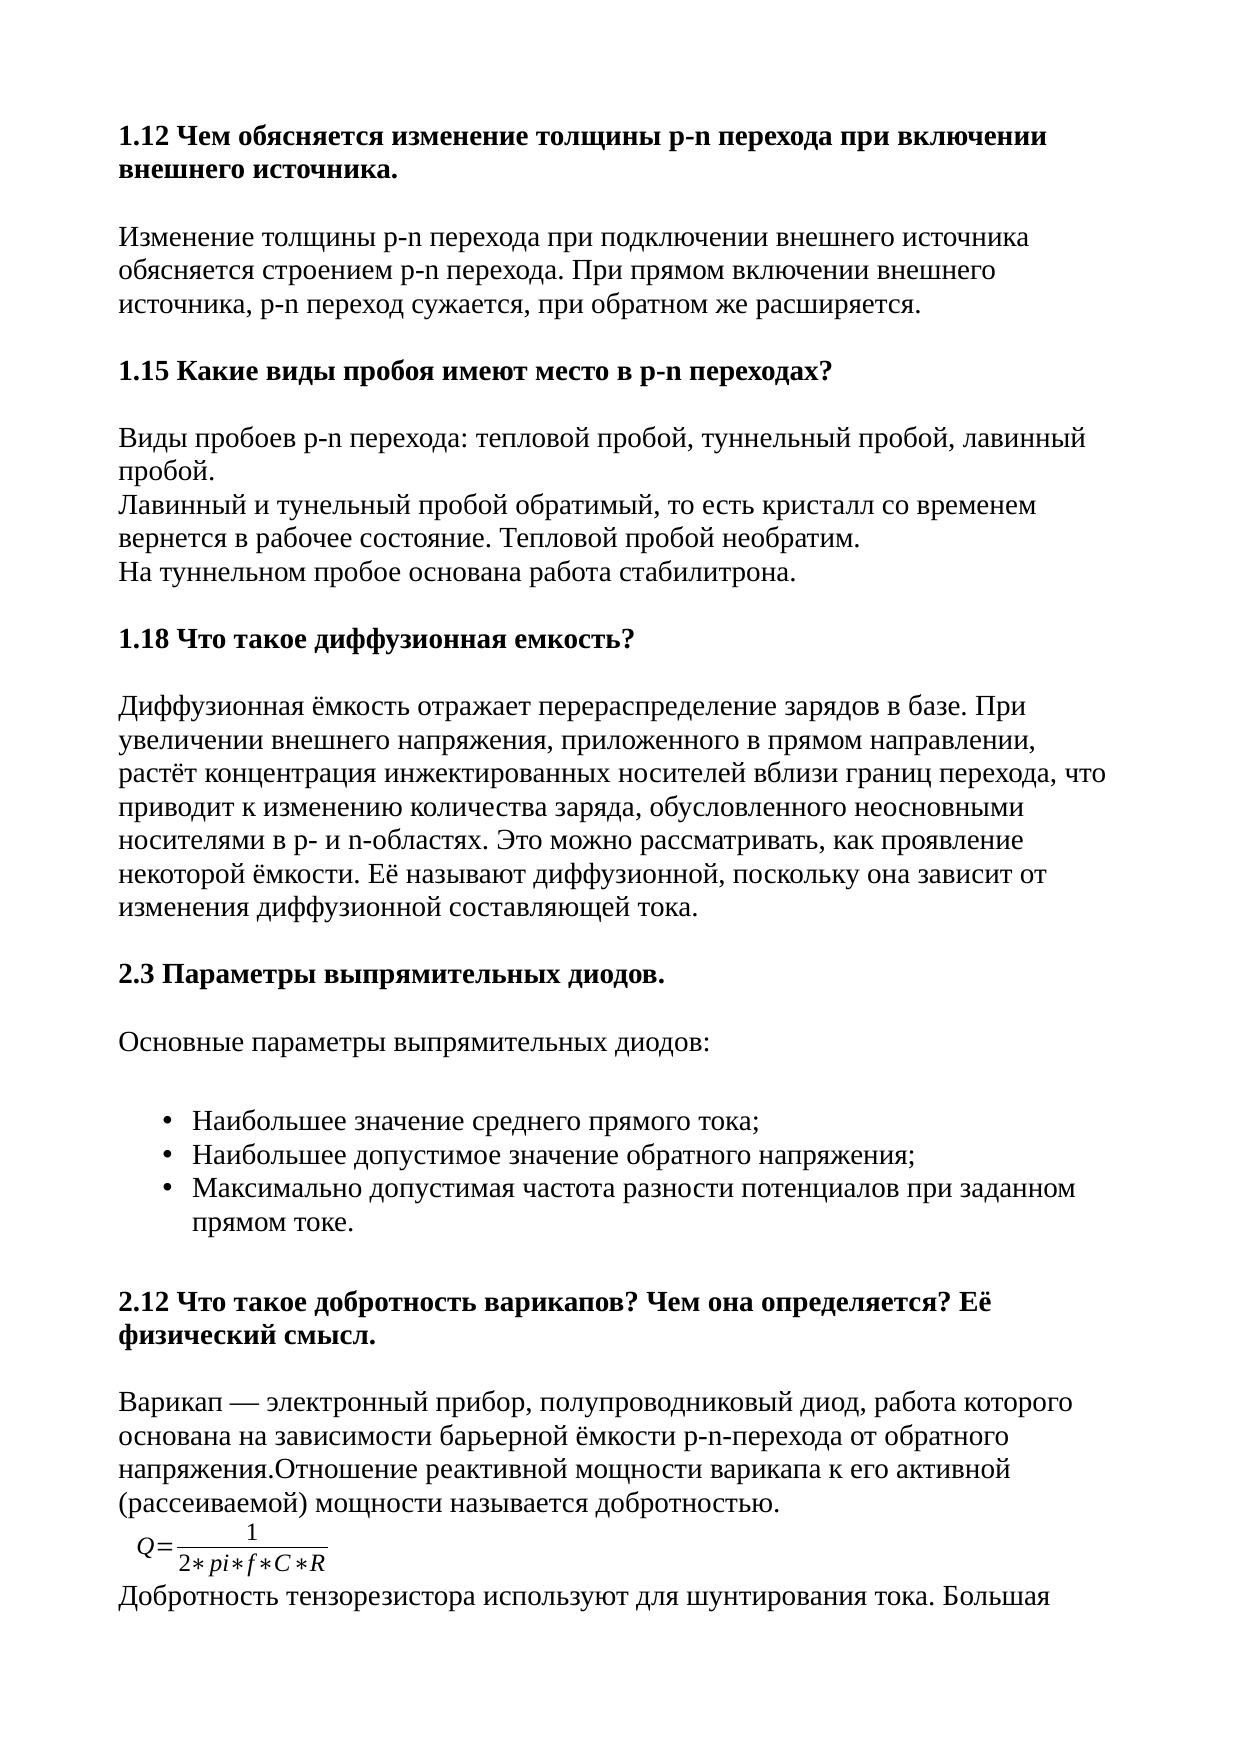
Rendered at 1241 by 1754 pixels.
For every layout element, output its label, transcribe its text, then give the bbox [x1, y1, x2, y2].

text 2.3 Параметры выпрямительных диодов. [118, 957, 1122, 990]
text Лавинный и тунельный пробой обратимый, то есть кристалл со временем вернется в рабочее состояние. Тепловой пробой необратим. [118, 487, 1122, 554]
text Варикап — электронный прибор, полупроводниковый диод, работа которого основана на зависимости барьерной ёмкости p-n-перехода от обратного напряжения.Отношение реактивной мощности варикапа к его активной (рассеиваемой) мощности называется добротностью. [118, 1384, 1122, 1519]
text Изменение толщины p-n перехода при подключении внешнего источника обясняется строением p-n перехода. При прямом включении внешнего источника, p-n переход сужается, при обратном же расширяется. [118, 219, 1122, 319]
text Добротность тензорезистора используют для шунтирования тока. Большая [118, 1578, 1122, 1611]
list Наибольшее допустимое значение обратного напряжения; [162, 1137, 1122, 1171]
text Основные параметры выпрямительных диодов: [118, 1024, 1122, 1057]
text Виды пробоев p-n перехода: тепловой пробой, туннельный пробой, лавинный пробой. [118, 420, 1122, 487]
text 1.12 Чем обясняется изменение толщины p-n перехода при включении внешнего источника. [118, 118, 1122, 185]
text На туннельном пробое основана работа стабилитрона. [118, 554, 1122, 588]
text 1.15 Какие виды пробоя имеют место в p-n переходах? [118, 353, 1122, 386]
text 1.18 Что такое диффузионная емкость? [118, 621, 1122, 655]
list Наибольшее значение среднего прямого тока; [162, 1103, 1122, 1137]
text Диффузионная ёмкость отражает перераспределение зарядов в базе. При увеличении внешнего напряжения, приложенного в прямом направлении, растёт концентрация инжектированных носителей вблизи границ перехода, что приводит к изменению количества заряда, обусловленного неосновными носителями в p- и n-областях. Это можно рассматривать, как проявление некоторой ёмкости. Её называют диффузионной, поскольку она зависит от изменения диффузионной составляющей тока. [118, 688, 1122, 923]
text 2.12 Что такое добротность варикапов? Чем она определяется? Её физический смысл. [118, 1284, 1122, 1351]
list Максимально допустимая частота разности потенциалов при заданном прямом токе. [162, 1171, 1122, 1238]
